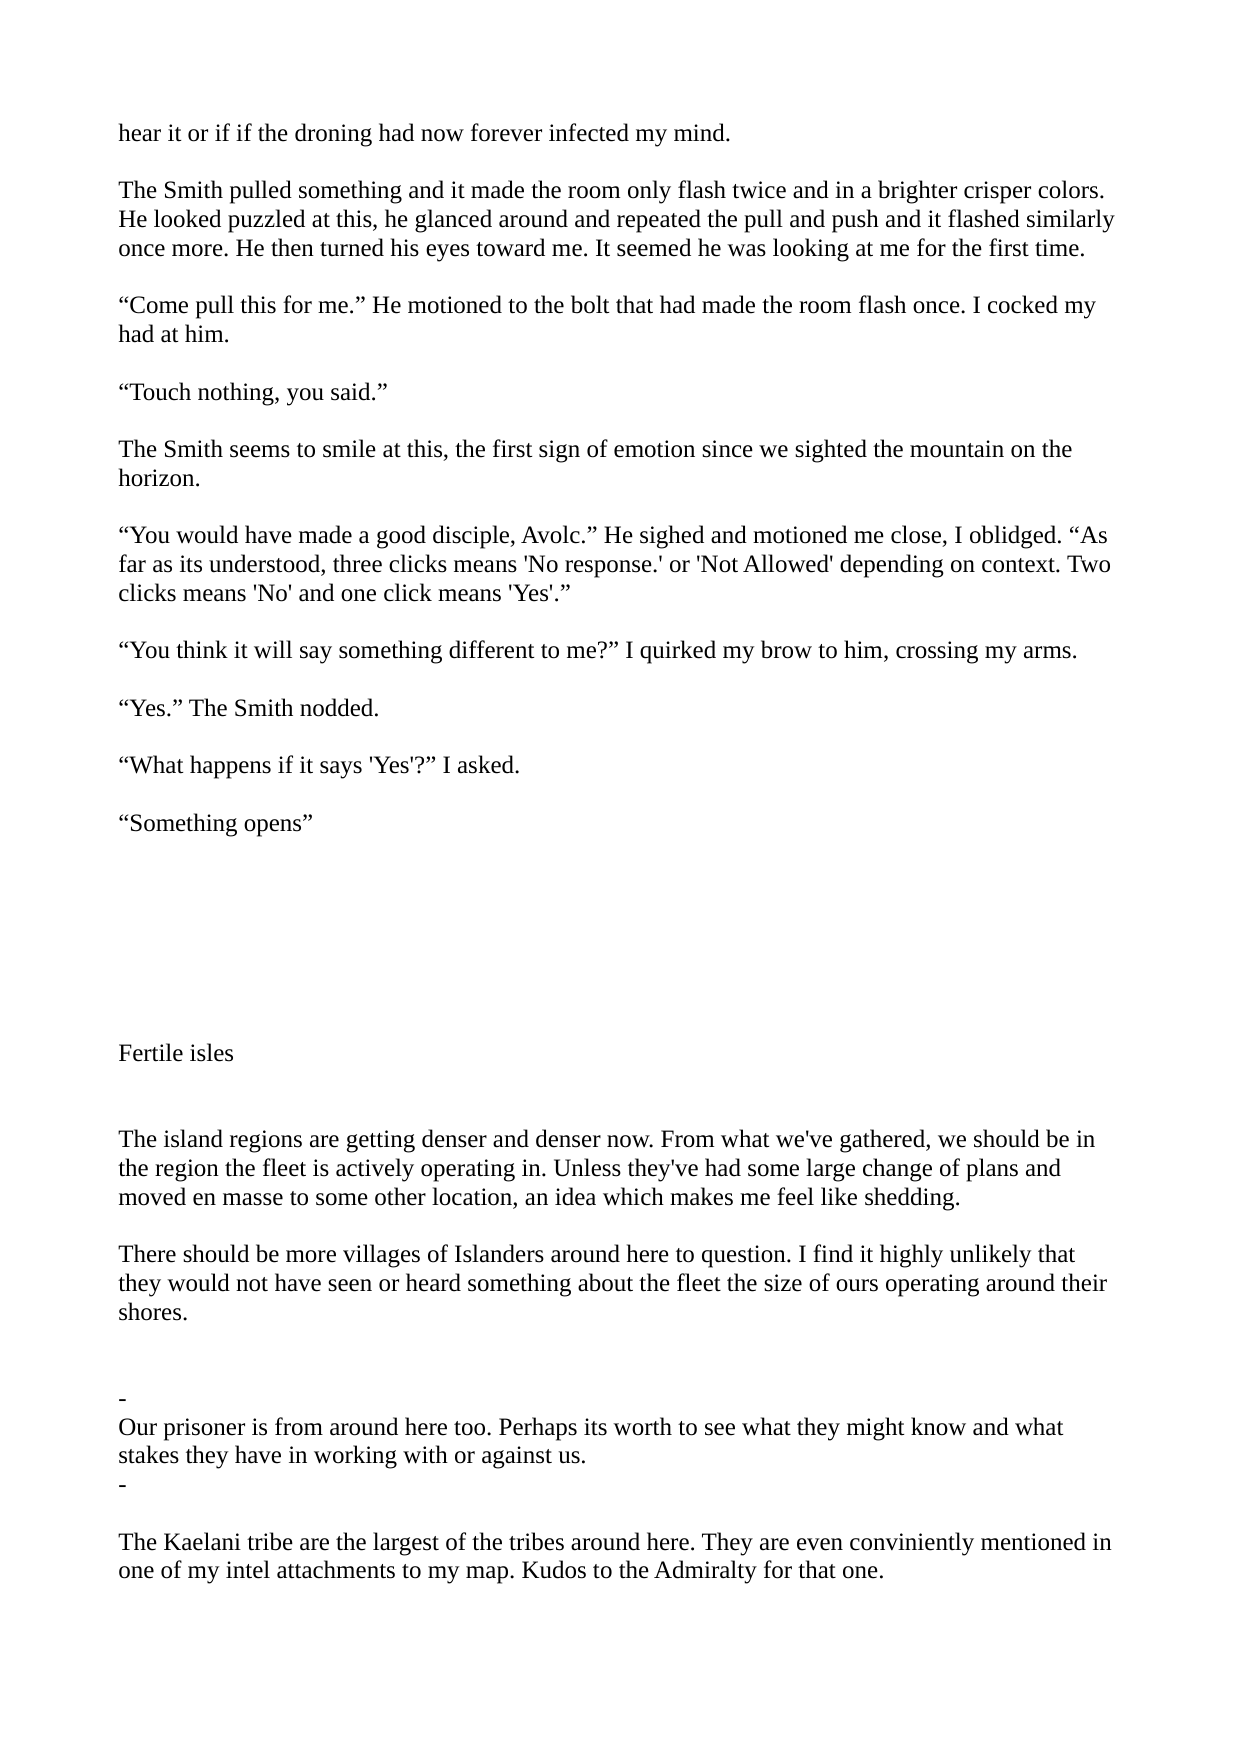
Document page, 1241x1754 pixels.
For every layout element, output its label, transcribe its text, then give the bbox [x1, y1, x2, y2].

text “Come pull this for me.” He motioned to the bolt that had made the room flash once. I cocked my had at him. [118, 291, 1122, 348]
text “You think it will say something different to me?” I quirked my brow to him, crossing my arms. [118, 636, 1122, 664]
text - [118, 1383, 1122, 1412]
text “Yes.” The Smith nodded. [118, 693, 1122, 722]
text - [118, 1469, 1122, 1498]
text The Kaelani tribe are the largest of the tribes around here. They are even conviniently mentioned in one of my intel attachments to my map. Kudos to the Admiralty for that one. [118, 1527, 1122, 1584]
text “You would have made a good disciple, Avolc.” He sighed and motioned me close, I oblidged. “As far as its understood, three clicks means 'No response.' or 'Not Allowed' depending on context. Two clicks means 'No' and one click means 'Yes'.” [118, 521, 1122, 607]
text hear it or if if the droning had now forever infected my mind. [118, 118, 1122, 147]
text He looked puzzled at this, he glanced around and repeated the pull and push and it flashed similarly once more. He then turned his eyes toward me. It seemed he was looking at me for the first time. [118, 204, 1122, 262]
text The island regions are getting denser and denser now. From what we've gathered, we should be in the region the fleet is actively operating in. Unless they've had some large change of plans and moved en masse to some other location, an idea which makes me feel like shedding. [118, 1124, 1122, 1211]
text “Something opens” [118, 808, 1122, 837]
text There should be more villages of Islanders around here to question. I find it highly unlikely that they would not have seen or heard something about the fleet the size of ours operating around their shores. [118, 1239, 1122, 1326]
text Fertile isles [118, 1038, 1122, 1067]
text “What happens if it says 'Yes'?” I asked. [118, 751, 1122, 779]
text “Touch nothing, you said.” [118, 377, 1122, 406]
text The Smith seems to smile at this, the first sign of emotion since we sighted the mountain on the horizon. [118, 434, 1122, 492]
text Our prisoner is from around here too. Perhaps its worth to see what they might know and what stakes they have in working with or against us. [118, 1412, 1122, 1469]
text The Smith pulled something and it made the room only flash twice and in a brighter crisper colors. [118, 176, 1122, 204]
